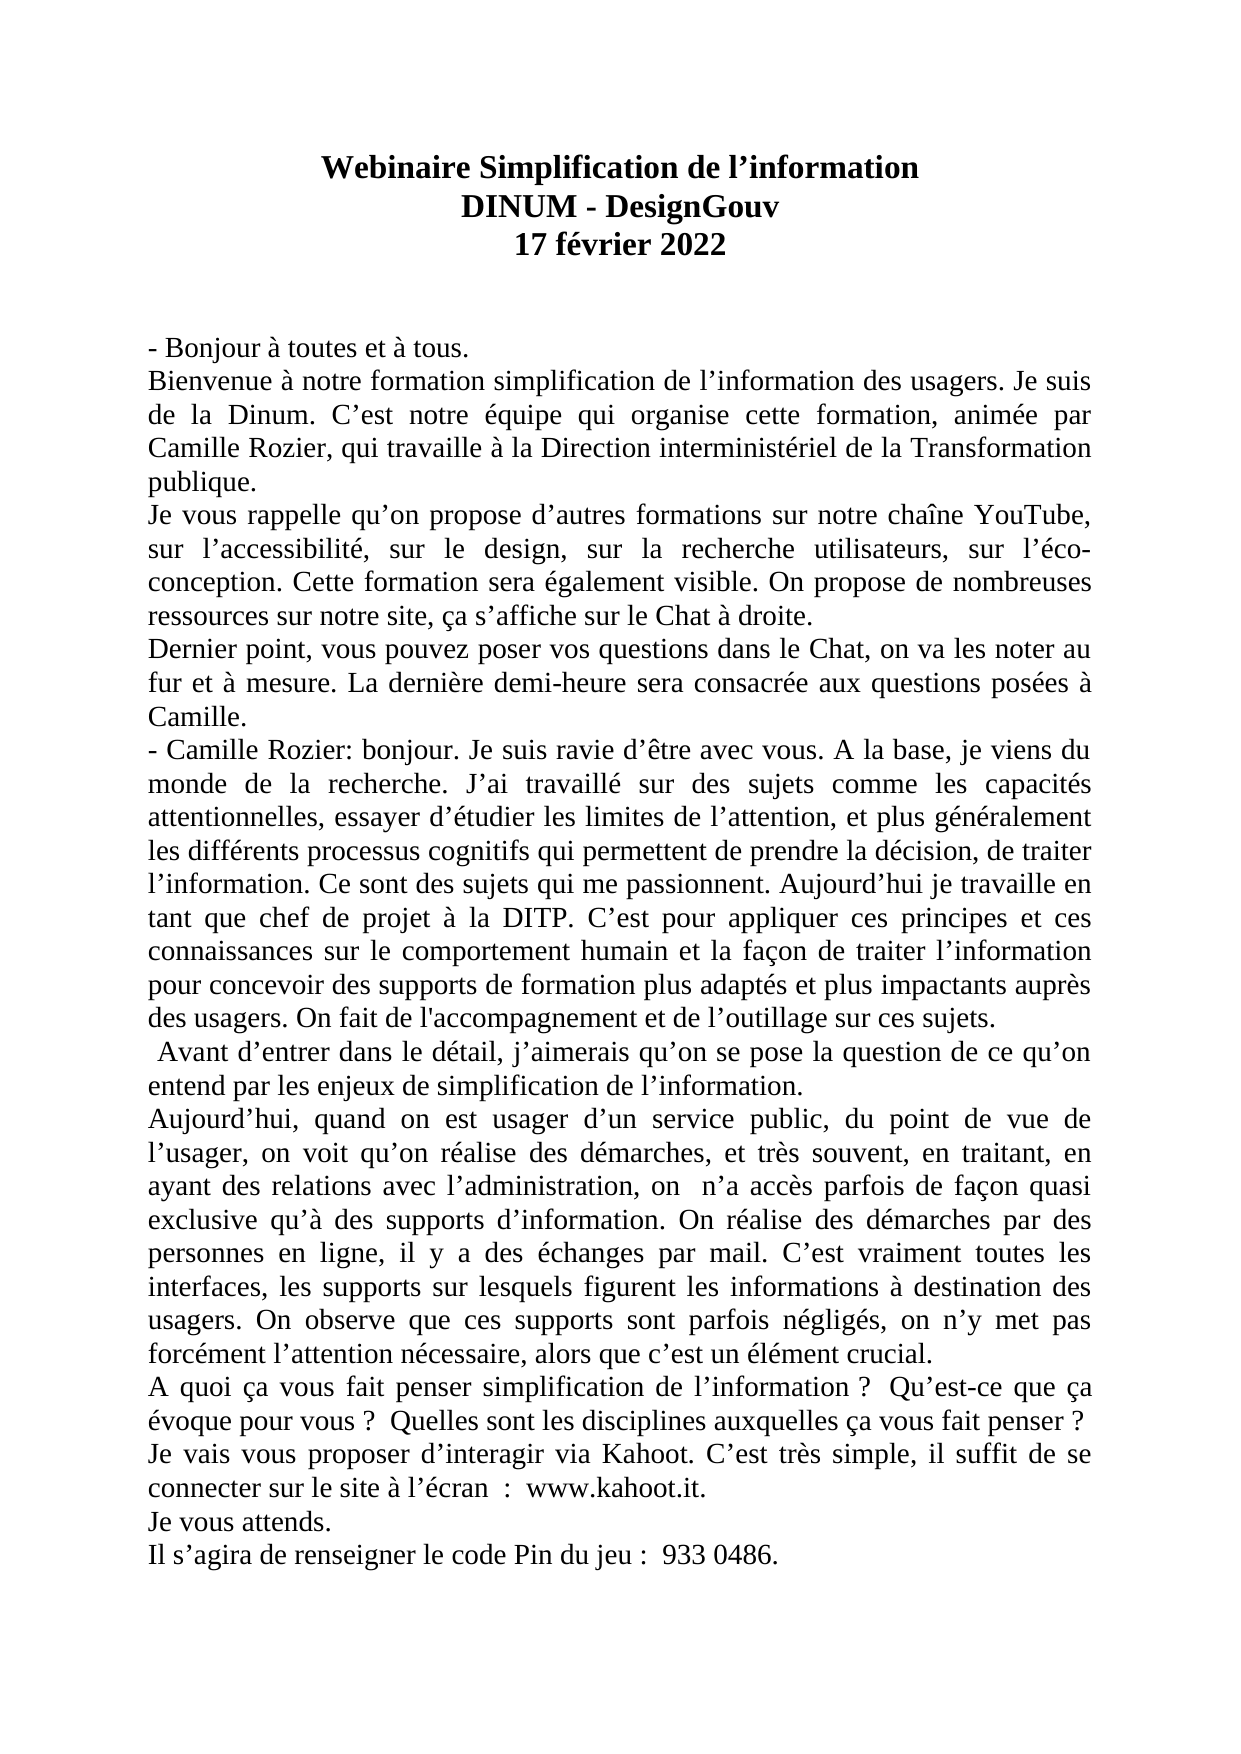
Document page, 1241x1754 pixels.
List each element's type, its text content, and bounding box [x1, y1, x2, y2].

text Je vais vous proposer d’interagir via Kahoot. C’est très simple, il suffit de se connecter sur le site à l’écran : www.kahoot.it. [148, 1437, 1093, 1504]
text Dernier point, vous pouvez poser vos questions dans le Chat, on va les noter au fur et à mesure. La dernière demi-heure sera consacrée aux questions posées à Camille. [148, 632, 1093, 732]
text A quoi ça vous fait penser simplification de l’information ? Qu’est-ce que ça évoque pour vous ? Quelles sont les disciplines auxquelles ça vous fait penser ? [148, 1369, 1093, 1437]
subtitle 17 février 2022 [148, 224, 1093, 263]
text Il s’agira de renseigner le code Pin du jeu : 933 0486. [148, 1537, 1093, 1571]
subtitle DINUM - DesignGouv [148, 186, 1093, 224]
text Avant d’entrer dans le détail, j’aimerais qu’on se pose la question de ce qu’on entend par les enjeux de simplification de l’information. [148, 1034, 1093, 1101]
text Bienvenue à notre formation simplification de l’information des usagers. Je suis de la Dinum. C’est notre équipe qui organise cette formation, animée par Camille Rozier, qui travaille à la Direction interministériel de la Transformation publique. [148, 363, 1093, 497]
text - Bonjour à toutes et à tous. [148, 330, 1093, 363]
text Je vous rappelle qu’on propose d’autres formations sur notre chaîne YouTube, sur l’accessibilité, sur le design, sur la recherche utilisateurs, sur l’éco-conception. Cette formation sera également visible. On propose de nombreuses ressources sur notre site, ça s’affiche sur le Chat à droite. [148, 497, 1093, 632]
text Je vous attends. [148, 1504, 1093, 1537]
text - Camille Rozier: bonjour. Je suis ravie d’être avec vous. A la base, je viens du monde de la recherche. J’ai travaillé sur des sujets comme les capacités attentionnelles, essayer d’étudier les limites de l’attention, et plus généralement les différents processus cognitifs qui permettent de prendre la décision, de traiter l’information. Ce sont des sujets qui me passionnent. Aujourd’hui je travaille en tant que chef de projet à la DITP. C’est pour appliquer ces principes et ces connaissances sur le comportement humain et la façon de traiter l’information pour concevoir des supports de formation plus adaptés et plus impactants auprès des usagers. On fait de l'accompagnement et de l’outillage sur ces sujets. [148, 732, 1093, 1034]
subtitle Webinaire Simplification de l’information [148, 148, 1093, 186]
text Aujourd’hui, quand on est usager d’un service public, du point de vue de l’usager, on voit qu’on réalise des démarches, et très souvent, en traitant, en ayant des relations avec l’administration, on n’a accès parfois de façon quasi exclusive qu’à des supports d’information. On réalise des démarches par des personnes en ligne, il y a des échanges par mail. C’est vraiment toutes les interfaces, les supports sur lesquels figurent les informations à destination des usagers. On observe que ces supports sont parfois négligés, on n’y met pas forcément l’attention nécessaire, alors que c’est un élément crucial. [148, 1101, 1093, 1369]
